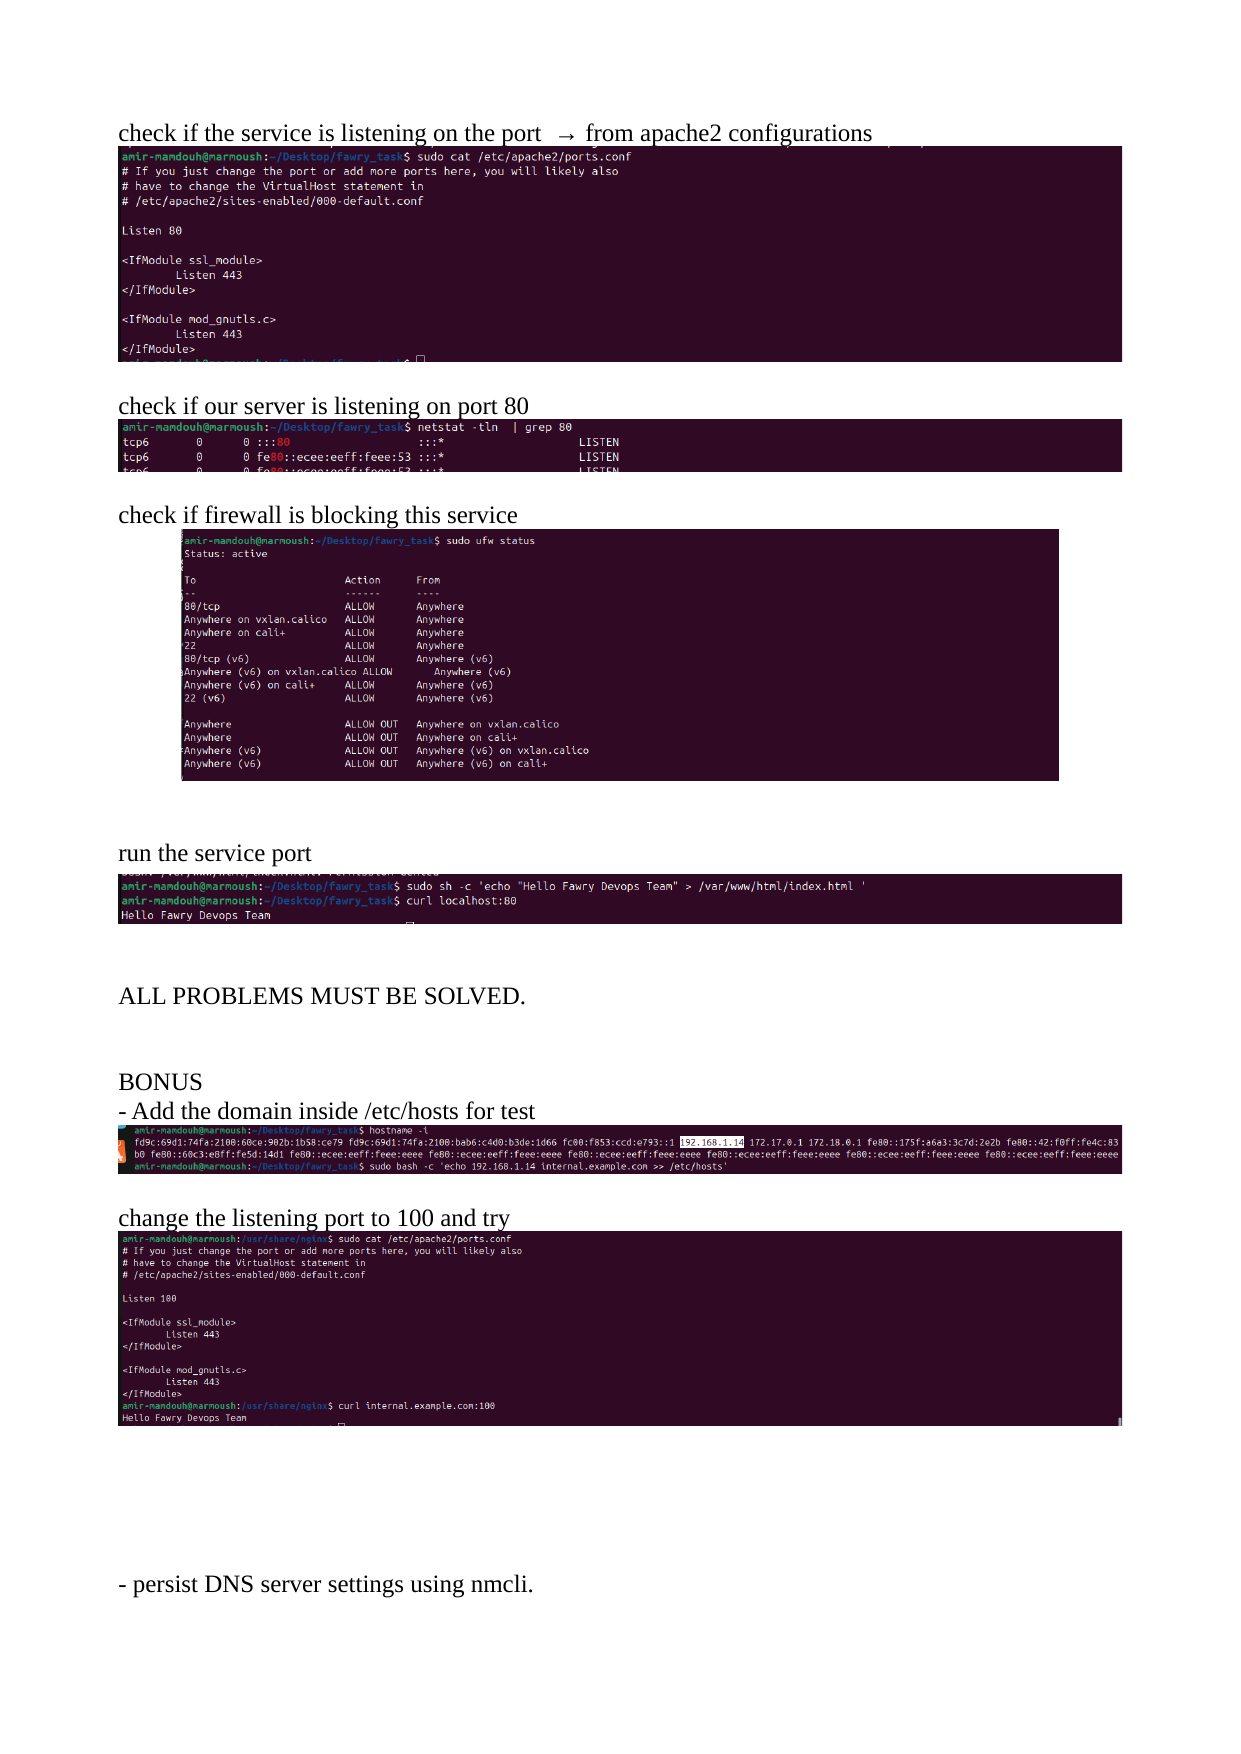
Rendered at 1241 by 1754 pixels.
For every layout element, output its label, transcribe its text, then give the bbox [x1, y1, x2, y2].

text check if the service is listening on the port → from apache2 configurations [118, 118, 1122, 146]
picture [118, 874, 1123, 924]
text run the service port [118, 838, 1122, 874]
text check if firewall is blocking this service [118, 501, 1122, 529]
picture [118, 419, 1123, 472]
picture [118, 1231, 1123, 1426]
text ALL PROBLEMS MUST BE SOLVED. [118, 981, 1122, 1010]
text - persist DNS server settings using nmcli. [118, 1569, 1122, 1598]
picture [118, 1125, 1123, 1174]
text change the listening port to 100 and try [118, 1174, 1122, 1231]
text BONUS [118, 1067, 1122, 1096]
picture [181, 529, 1059, 781]
text check if our server is listening on port 80 [118, 391, 1122, 419]
text [118, 924, 1122, 952]
picture [118, 146, 1123, 362]
text - Add the domain inside /etc/hosts for test [118, 1096, 1122, 1125]
